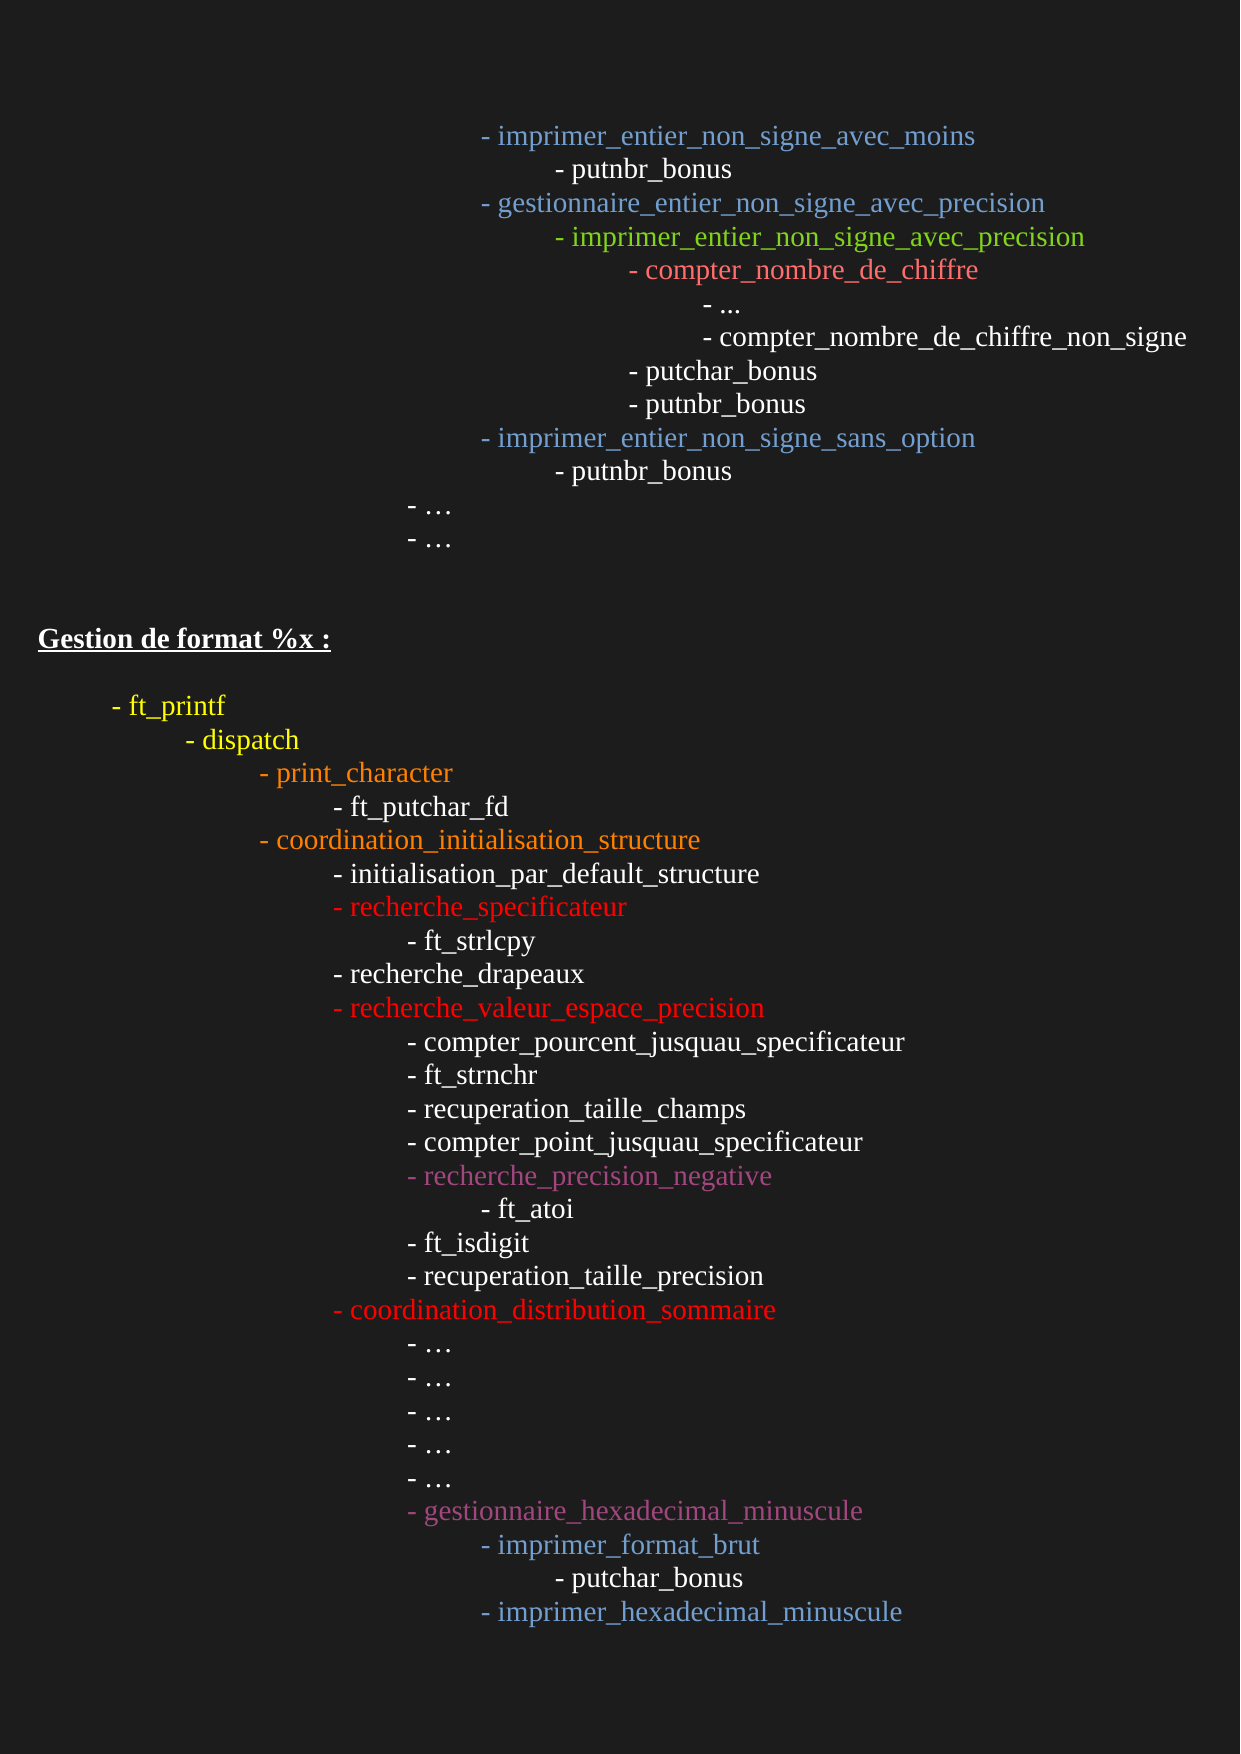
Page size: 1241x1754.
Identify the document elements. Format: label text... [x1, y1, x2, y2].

text - coordination_distribution_sommaire [37, 1292, 1212, 1326]
text - print_character [37, 755, 1212, 789]
text - recuperation_taille_champs [37, 1091, 1212, 1124]
text - imprimer_format_brut [37, 1527, 1212, 1560]
text Gestion de format %x : [37, 621, 1212, 655]
text - recherche_drapeaux [37, 957, 1212, 990]
text - gestionnaire_hexadecimal_minuscule [37, 1493, 1212, 1527]
text - ft_strlcpy [37, 923, 1212, 957]
text - putchar_bonus [37, 353, 1212, 386]
text - ft_atoi [37, 1191, 1212, 1225]
text - gestionnaire_entier_non_signe_avec_precision [37, 185, 1212, 219]
text - recherche_valeur_espace_precision [37, 990, 1212, 1024]
text - recherche_precision_negative [37, 1158, 1212, 1191]
text - ft_printf [37, 688, 1212, 722]
text - … [37, 1393, 1212, 1426]
text - imprimer_entier_non_signe_avec_precision [37, 219, 1212, 252]
text - … [37, 1326, 1212, 1359]
text - recherche_specificateur [37, 889, 1212, 923]
text - ... [37, 286, 1212, 319]
text - putchar_bonus [37, 1560, 1212, 1594]
text - ft_strnchr [37, 1057, 1212, 1091]
text - compter_pourcent_jusquau_specificateur [37, 1024, 1212, 1057]
text - imprimer_entier_non_signe_avec_moins [37, 118, 1212, 152]
text - … [37, 1426, 1212, 1460]
text - … [37, 1359, 1212, 1393]
text - compter_nombre_de_chiffre_non_signe [37, 319, 1212, 353]
text - putnbr_bonus [37, 152, 1212, 185]
text - coordination_initialisation_structure [37, 822, 1212, 856]
text - dispatch [37, 722, 1212, 755]
text - compter_point_jusquau_specificateur [37, 1124, 1212, 1158]
text - putnbr_bonus [37, 453, 1212, 487]
text - … [37, 487, 1212, 521]
text - ft_isdigit [37, 1225, 1212, 1258]
text - compter_nombre_de_chiffre [37, 252, 1212, 286]
text - recuperation_taille_precision [37, 1258, 1212, 1292]
text - imprimer_hexadecimal_minuscule [37, 1594, 1212, 1627]
text - … [37, 1460, 1212, 1493]
text - ft_putchar_fd [37, 789, 1212, 822]
text - initialisation_par_default_structure [37, 856, 1212, 889]
text - … [37, 521, 1212, 554]
text - imprimer_entier_non_signe_sans_option [37, 420, 1212, 453]
text - putnbr_bonus [37, 386, 1212, 420]
